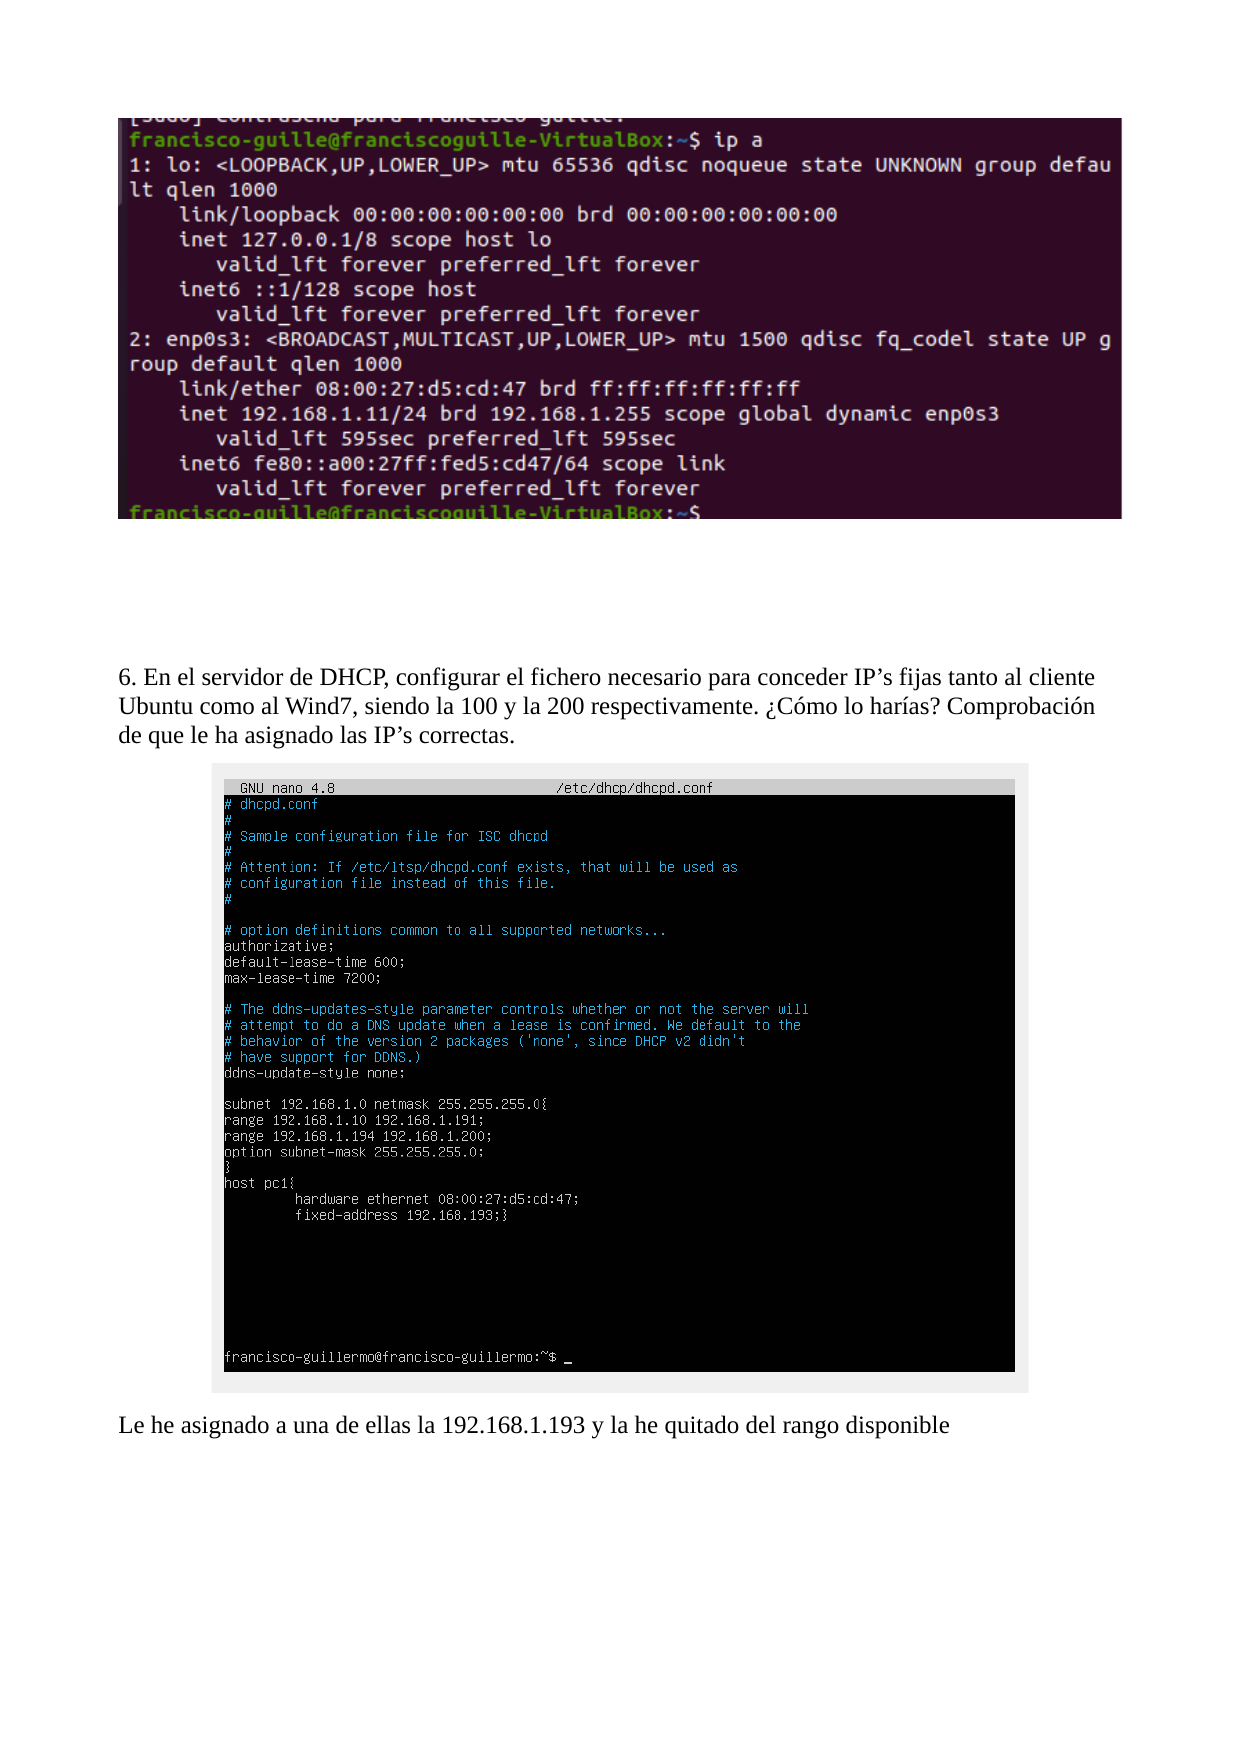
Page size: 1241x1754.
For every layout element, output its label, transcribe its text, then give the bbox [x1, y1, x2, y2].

text Le he asignado a una de ellas la 192.168.1.193 y la he quitado del rango disponible [118, 1410, 1122, 1438]
text 6. En el servidor de DHCP, configurar el fichero necesario para conceder IP’s fijas tanto al cliente Ubuntu como al Wind7, siendo la 100 y la 200 respectivamente. ¿Cómo lo harías? Comprobación de que le ha asignado las IP’s correctas. [118, 662, 1122, 748]
picture [118, 118, 1123, 519]
picture [211, 763, 1029, 1393]
